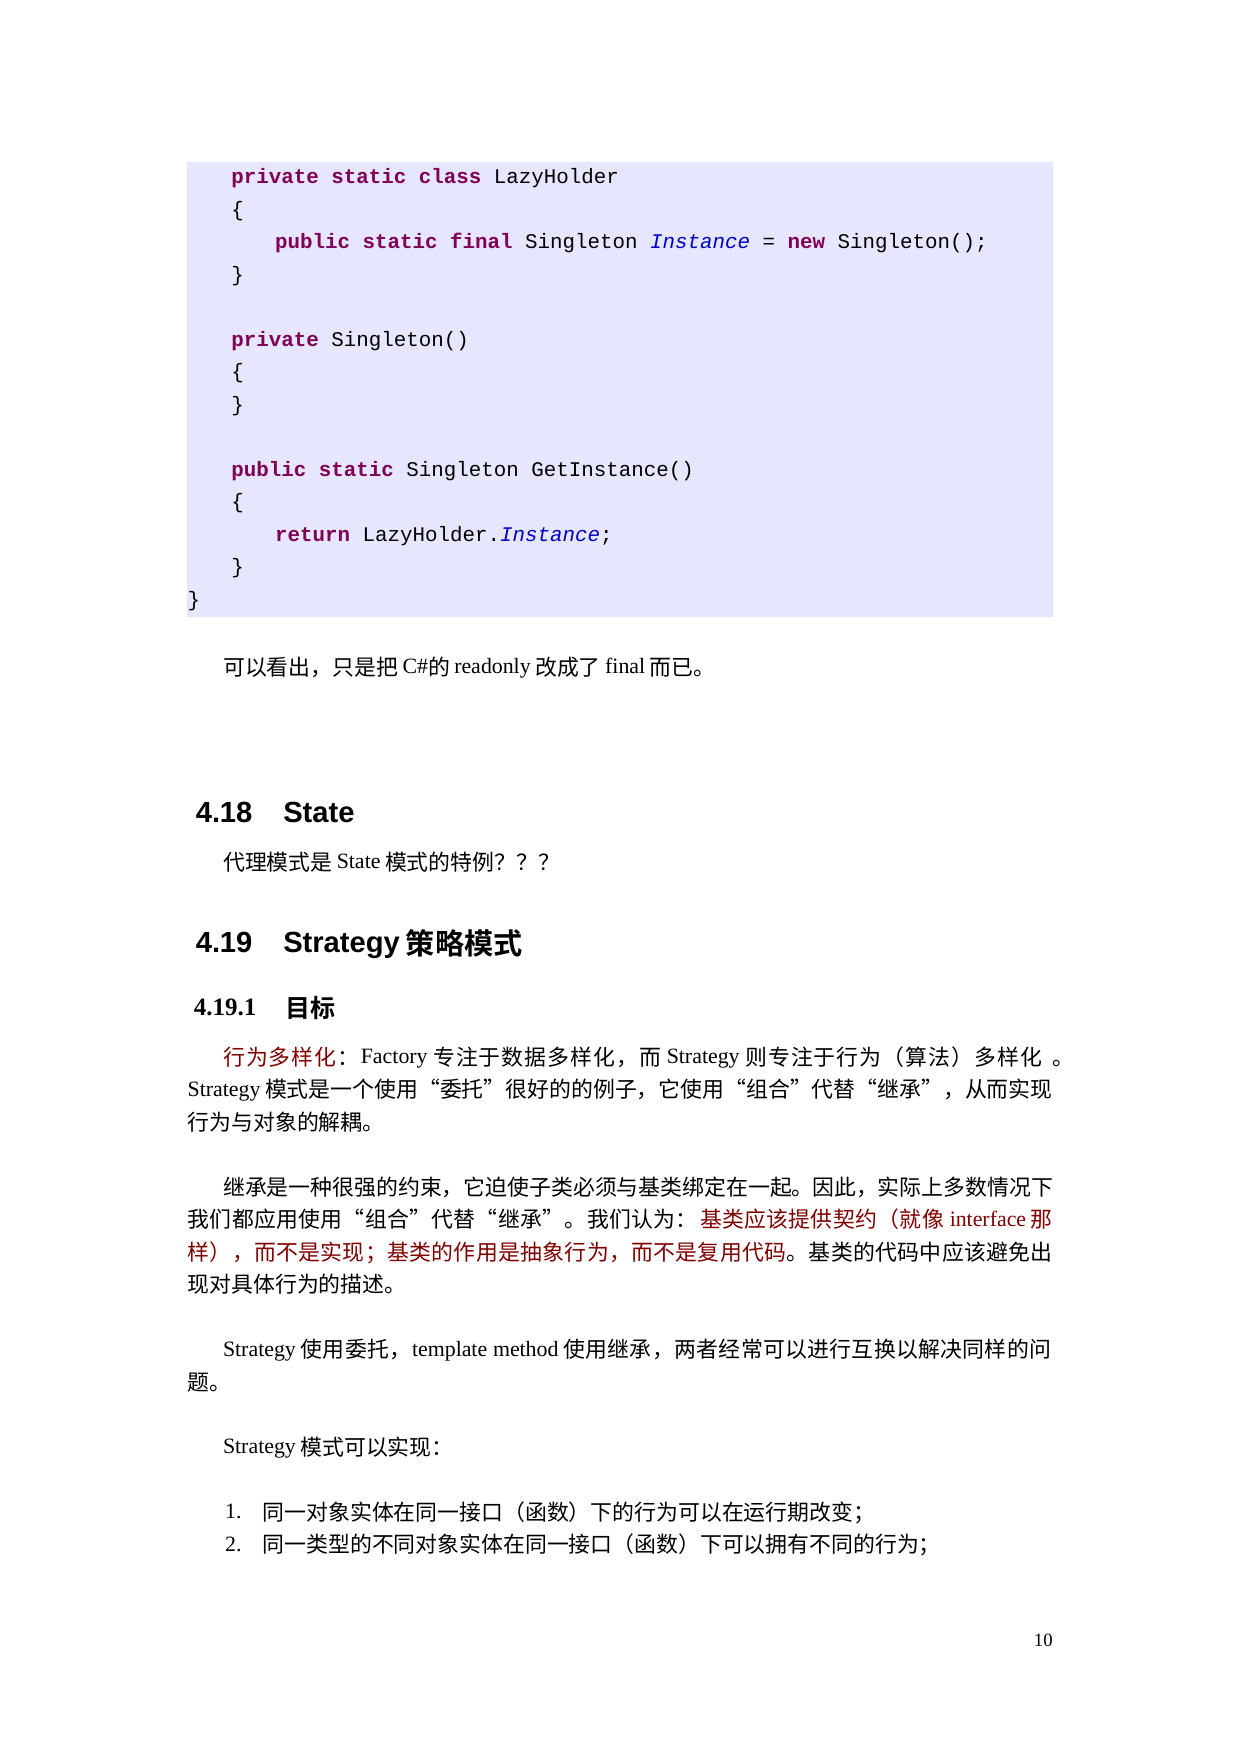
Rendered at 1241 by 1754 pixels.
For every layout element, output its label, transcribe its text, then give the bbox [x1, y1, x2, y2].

text } [187, 259, 1053, 292]
text private Singleton() [187, 324, 1053, 357]
text } [187, 552, 1053, 584]
text } [187, 584, 1053, 617]
subtitle Strategy策略模式 [187, 909, 1053, 974]
subtitle State [187, 779, 1053, 844]
text { [187, 357, 1053, 389]
text { [187, 194, 1053, 227]
text 行为多样化：Factory专注于数据多样化，而Strategy则专注于行为（算法）多样化。Strategy模式是一个使用“委托”很好的的例子，它使用“组合”代替“继承”，从而实现行为与对象的解耦。 [187, 1039, 1053, 1137]
text 代理模式是State模式的特例？？？ [187, 844, 1053, 877]
text } [187, 389, 1053, 422]
text public static Singleton GetInstance() [187, 454, 1053, 487]
list 同一类型的不同对象实体在同一接口（函数）下可以拥有不同的行为； [225, 1527, 1053, 1559]
text 继承是一种很强的约束，它迫使子类必须与基类绑定在一起。因此，实际上多数情况下我们都应用使用“组合”代替“继承”。我们认为：基类应该提供契约（就像interface那样），而不是实现；基类的作用是抽象行为，而不是复用代码。基类的代码中应该避免出现对具体行为的描述。 [187, 1169, 1053, 1299]
subtitle 目标 [187, 974, 1053, 1039]
text 可以看出，只是把C#的readonly改成了final而已。 [187, 649, 1053, 682]
text public static final Singleton Instance = new Singleton(); [187, 227, 1053, 259]
text { [187, 487, 1053, 519]
text Strategy使用委托，template method使用继承，两者经常可以进行互换以解决同样的问题。 [187, 1332, 1053, 1397]
text return LazyHolder.Instance; [187, 519, 1053, 552]
list 同一对象实体在同一接口（函数）下的行为可以在运行期改变； [225, 1494, 1053, 1527]
text private static class LazyHolder [187, 162, 1053, 194]
text Strategy模式可以实现： [187, 1429, 1053, 1462]
